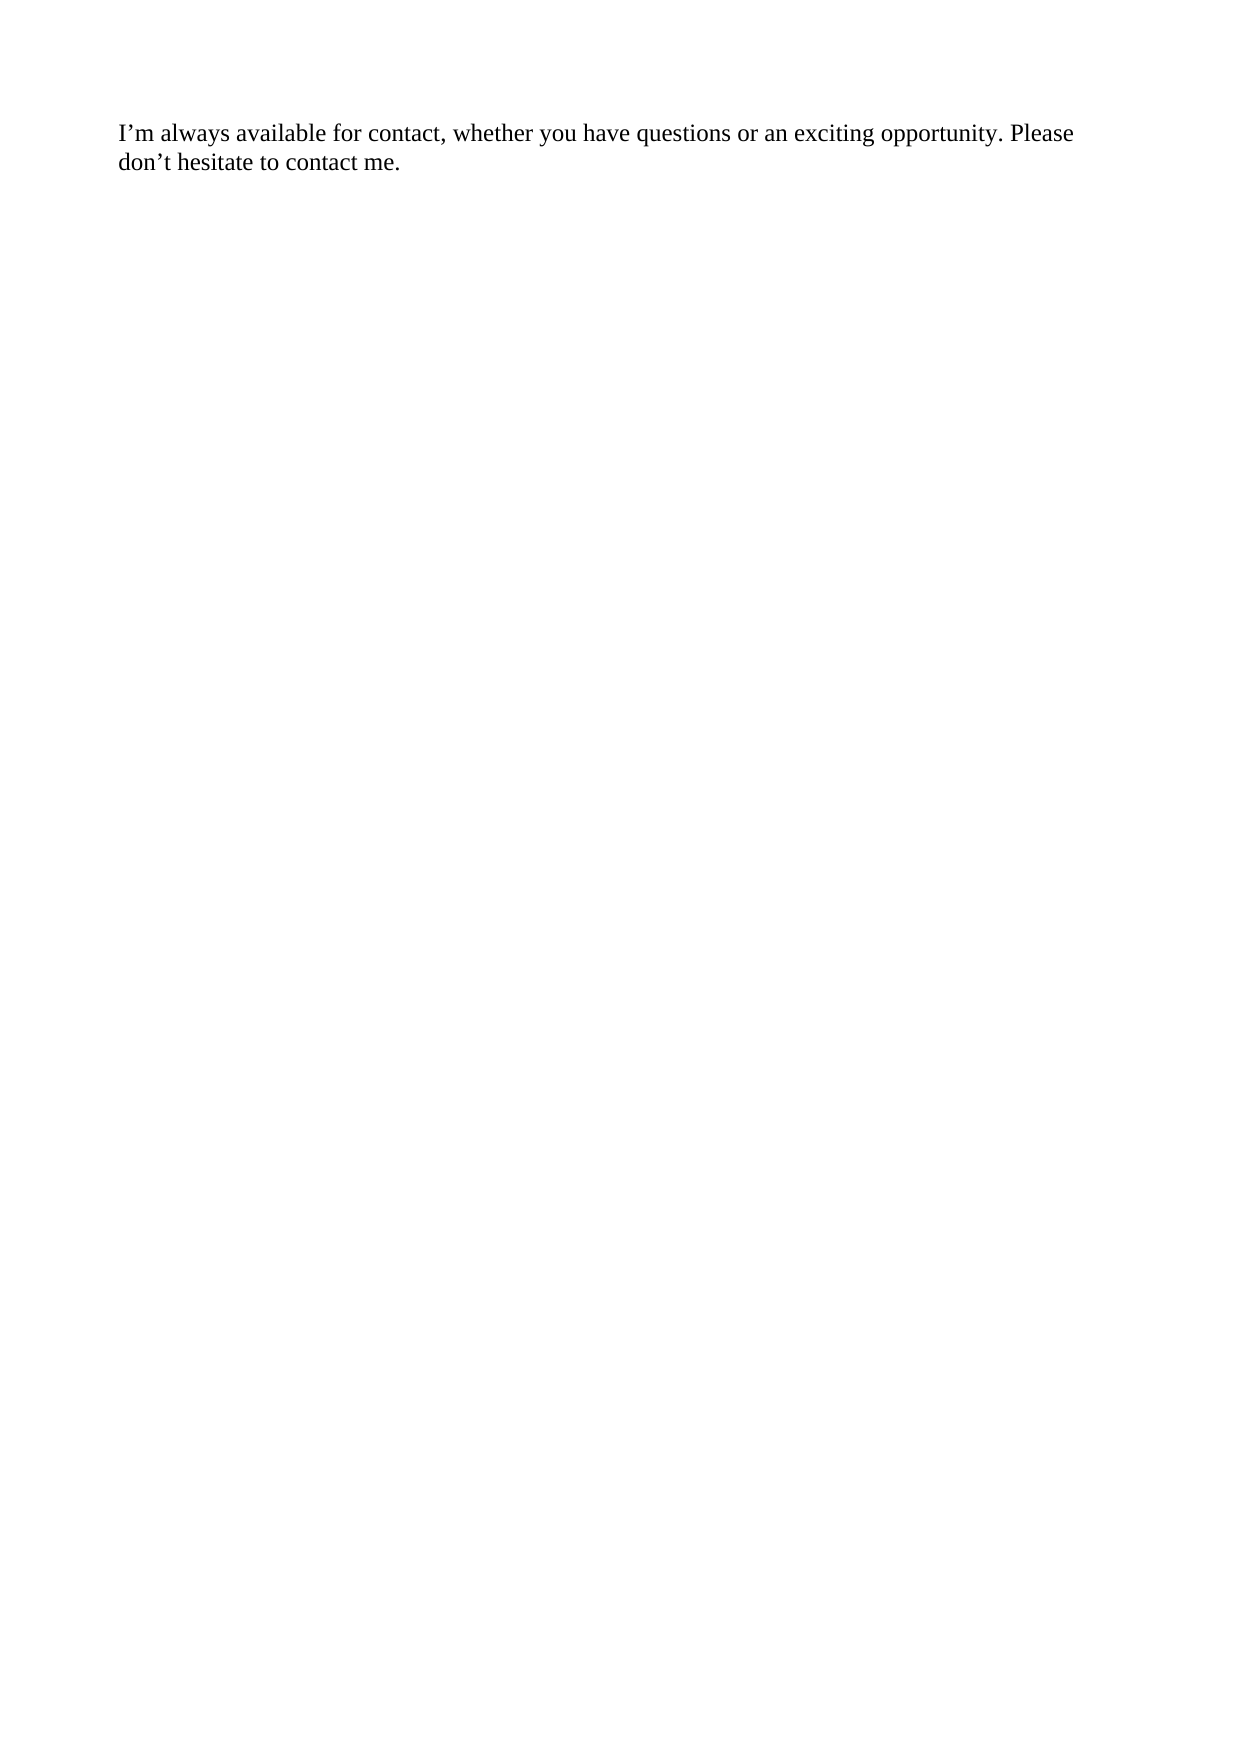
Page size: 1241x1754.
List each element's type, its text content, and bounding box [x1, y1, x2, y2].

text I’m always available for contact, whether you have questions or an exciting opportunity. Please don’t hesitate to contact me. [118, 118, 1122, 176]
